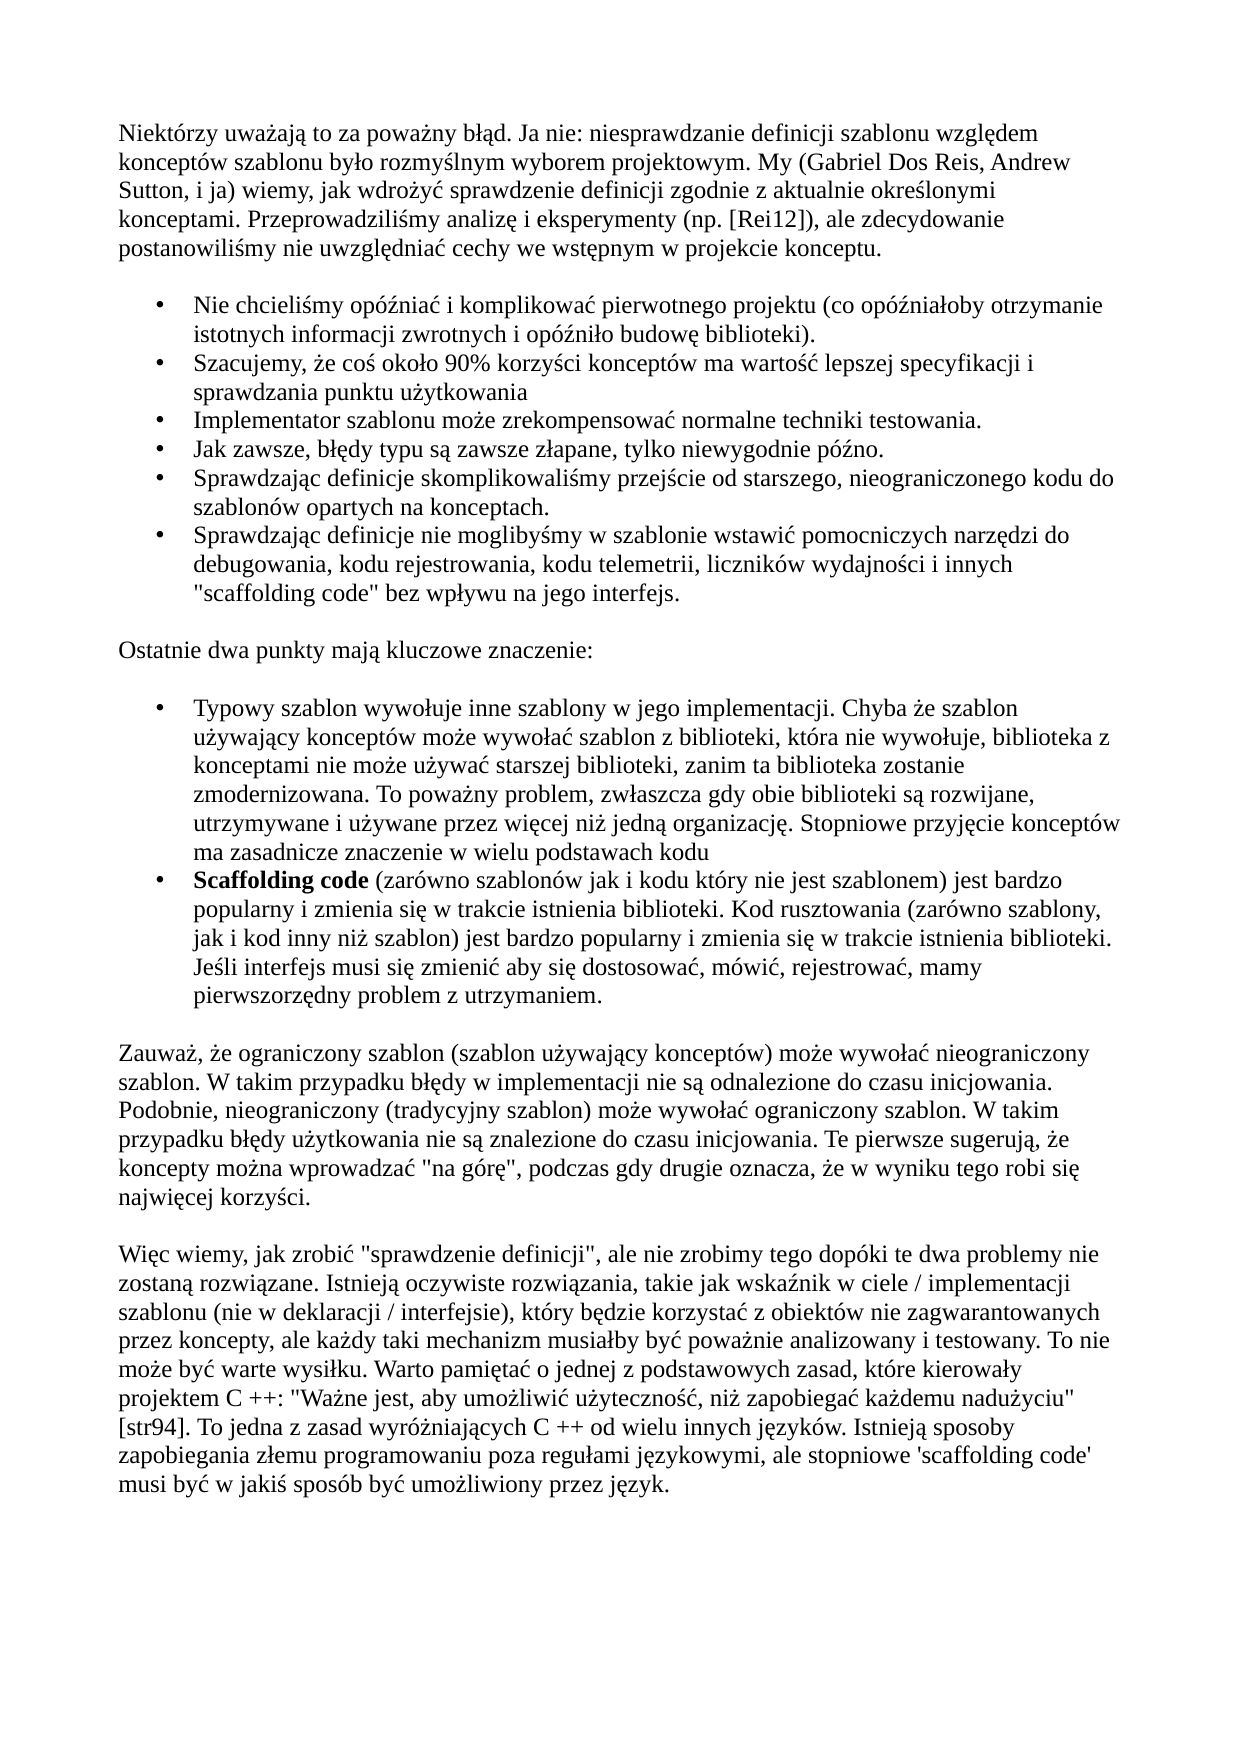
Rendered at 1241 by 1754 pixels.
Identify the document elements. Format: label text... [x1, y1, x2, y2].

text Zauważ, że ograniczony szablon (szablon używający konceptów) może wywołać nieograniczony szablon. W takim przypadku błędy w implementacji nie są odnalezione do czasu inicjowania. Podobnie, nieograniczony (tradycyjny szablon) może wywołać ograniczony szablon. W takim przypadku błędy użytkowania nie są znalezione do czasu inicjowania. Te pierwsze sugerują, że koncepty można wprowadzać "na górę", podczas gdy drugie oznacza, że w wyniku tego robi się najwięcej korzyści. [118, 1038, 1122, 1211]
text Więc wiemy, jak zrobić "sprawdzenie definicji", ale nie zrobimy tego dopóki te dwa problemy nie zostaną rozwiązane. Istnieją oczywiste rozwiązania, takie jak wskaźnik w ciele / implementacji szablonu (nie w deklaracji / interfejsie), który będzie korzystać z obiektów nie zagwarantowanych przez koncepty, ale każdy taki mechanizm musiałby być poważnie analizowany i testowany. To nie może być warte wysiłku. Warto pamiętać o jednej z podstawowych zasad, które kierowały projektem C ++: "Ważne jest, aby umożliwić użyteczność, niż zapobiegać każdemu nadużyciu" [str94]. To jedna z zasad wyróżniających C ++ od wielu innych języków. Istnieją sposoby zapobiegania złemu programowaniu poza regułami językowymi, ale stopniowe 'scaffolding code' musi być w jakiś sposób być umożliwiony przez język. [118, 1239, 1122, 1498]
text Ostatnie dwa punkty mają kluczowe znaczenie: [118, 636, 1122, 664]
list Jak zawsze, błędy typu są zawsze złapane, tylko niewygodnie późno. [156, 434, 1122, 463]
list Szacujemy, że coś około 90% korzyści konceptów ma wartość lepszej specyfikacji i sprawdzania punktu użytkowania [156, 348, 1122, 406]
list Scaffolding code (zarówno szablonów jak i kodu który nie jest szablonem) jest bardzo popularny i zmienia się w trakcie istnienia biblioteki. Kod rusztowania (zarówno szablony, jak i kod inny niż szablon) jest bardzo popularny i zmienia się w trakcie istnienia biblioteki. Jeśli interfejs musi się zmienić aby się dostosować, mówić, rejestrować, mamy pierwszorzędny problem z utrzymaniem. [156, 866, 1122, 1009]
list Implementator szablonu może zrekompensować normalne techniki testowania. [156, 406, 1122, 434]
list Nie chcieliśmy opóźniać i komplikować pierwotnego projektu (co opóźniałoby otrzymanie istotnych informacji zwrotnych i opóźniło budowę biblioteki). [156, 291, 1122, 348]
text Niektórzy uważają to za poważny błąd. Ja nie: niesprawdzanie definicji szablonu względem konceptów szablonu było rozmyślnym wyborem projektowym. My (Gabriel Dos Reis, Andrew Sutton, i ja) wiemy, jak wdrożyć sprawdzenie definicji zgodnie z aktualnie określonymi konceptami. Przeprowadziliśmy analizę i eksperymenty (np. [Rei12]), ale zdecydowanie postanowiliśmy nie uwzględniać cechy we wstępnym w projekcie konceptu. [118, 118, 1122, 262]
list Sprawdzając definicje nie moglibyśmy w szablonie wstawić pomocniczych narzędzi do debugowania, kodu rejestrowania, kodu telemetrii, liczników wydajności i innych "scaffolding code" bez wpływu na jego interfejs. [156, 521, 1122, 607]
list Typowy szablon wywołuje inne szablony w jego implementacji. Chyba że szablon używający konceptów może wywołać szablon z biblioteki, która nie wywołuje, biblioteka z konceptami nie może używać starszej biblioteki, zanim ta biblioteka zostanie zmodernizowana. To poważny problem, zwłaszcza gdy obie biblioteki są rozwijane, utrzymywane i używane przez więcej niż jedną organizację. Stopniowe przyjęcie konceptów ma zasadnicze znaczenie w wielu podstawach kodu [156, 693, 1122, 866]
list Sprawdzając definicje skomplikowaliśmy przejście od starszego, nieograniczonego kodu do szablonów opartych na konceptach. [156, 463, 1122, 521]
